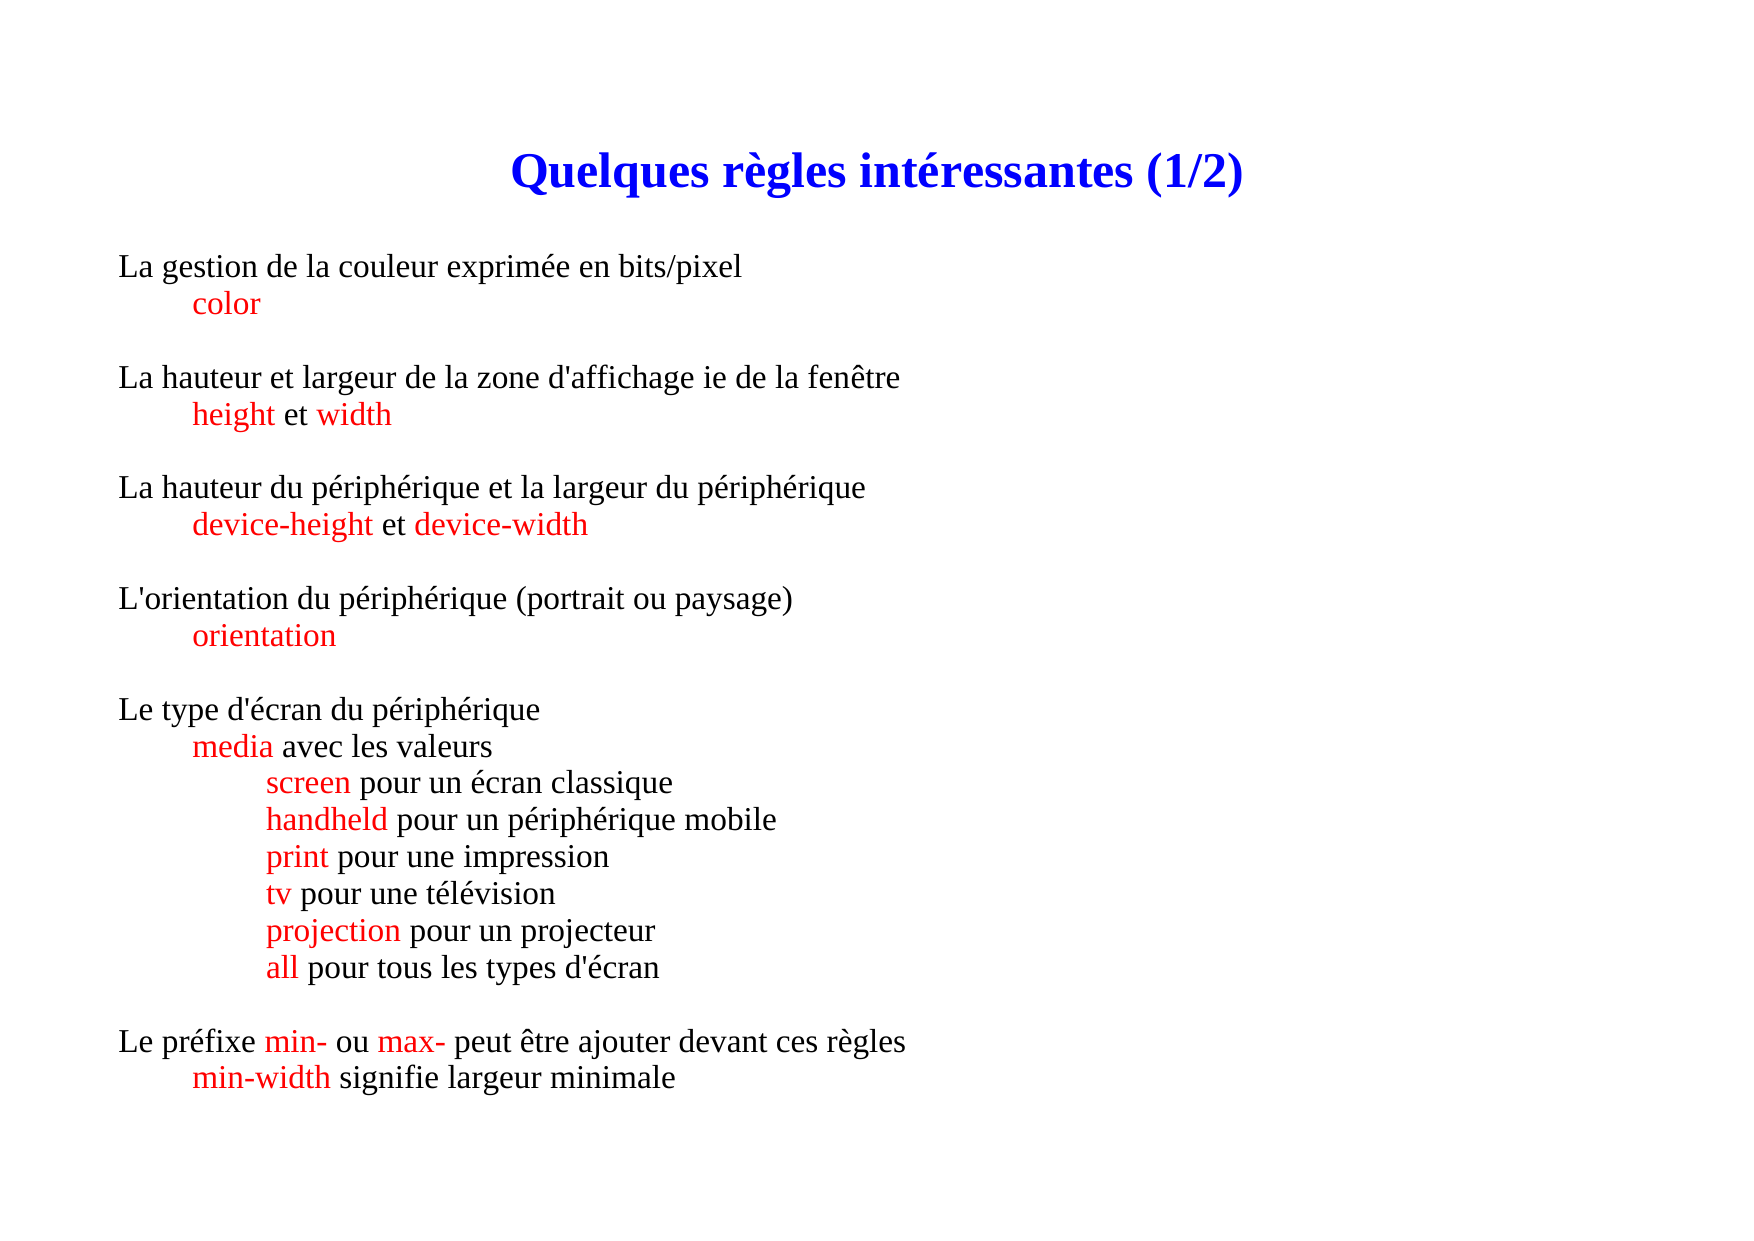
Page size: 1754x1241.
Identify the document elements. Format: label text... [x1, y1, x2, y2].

text La gestion de la couleur exprimée en bits/pixel [118, 248, 1636, 285]
text La hauteur et largeur de la zone d'affichage ie de la fenêtre [118, 358, 1636, 395]
text all pour tous les types d'écran [118, 948, 1636, 985]
text height et width [118, 395, 1636, 432]
text print pour une impression [118, 838, 1636, 875]
text tv pour une télévision [118, 875, 1636, 912]
subtitle Quelques règles intéressantes (1/2) [118, 143, 1636, 198]
text min-width signifie largeur minimale [118, 1059, 1636, 1096]
text screen pour un écran classique [118, 764, 1636, 801]
text La hauteur du périphérique et la largeur du périphérique [118, 469, 1636, 506]
text handheld pour un périphérique mobile [118, 801, 1636, 838]
text media avec les valeurs [118, 727, 1636, 764]
text projection pour un projecteur [118, 912, 1636, 948]
text L'orientation du périphérique (portrait ou paysage) [118, 580, 1636, 617]
text device-height et device-width [118, 506, 1636, 543]
text Le préfixe min- ou max- peut être ajouter devant ces règles [118, 1022, 1636, 1059]
text orientation [118, 617, 1636, 653]
text Le type d'écran du périphérique [118, 690, 1636, 727]
text color [118, 285, 1636, 322]
